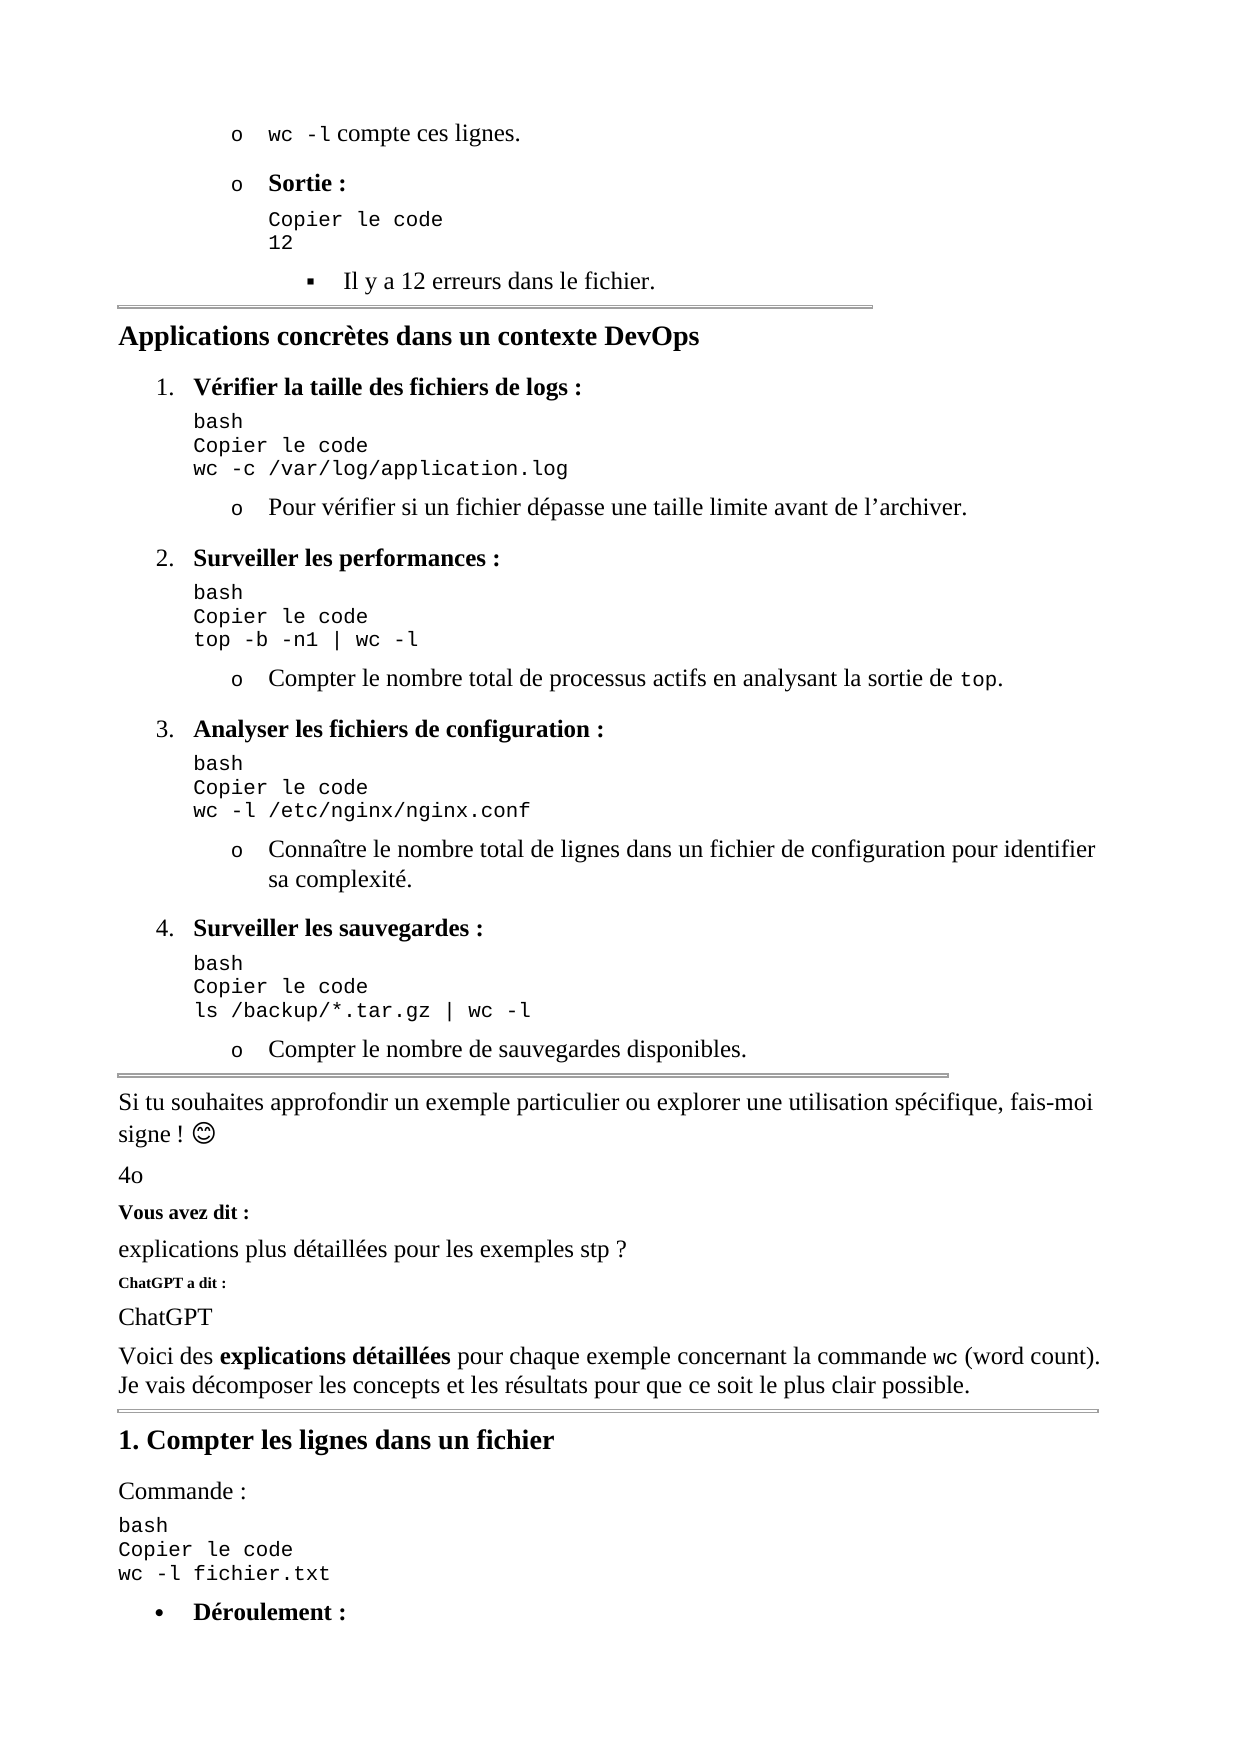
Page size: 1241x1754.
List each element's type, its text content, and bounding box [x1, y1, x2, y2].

text explications plus détaillées pour les exemples stp ? [118, 1234, 1122, 1263]
list Analyser les fichiers de configuration : [156, 714, 1122, 743]
list Compter le nombre total de processus actifs en analysant la sortie de top. [231, 663, 1122, 693]
list wc -l compte ces lignes. [231, 118, 1122, 148]
text Copier le code [118, 1539, 1122, 1563]
list Déroulement : [156, 1597, 1122, 1626]
list Surveiller les performances : [156, 543, 1122, 572]
text bash [193, 582, 1122, 606]
text bash [193, 411, 1122, 435]
subtitle Vous avez dit : [118, 1200, 1122, 1224]
subtitle Applications concrètes dans un contexte DevOps [118, 319, 1122, 351]
text bash [118, 1515, 1122, 1539]
subtitle ChatGPT a dit : [118, 1273, 1122, 1291]
text wc -c /var/log/application.log [193, 458, 1122, 482]
list Il y a 12 erreurs dans le fichier. [306, 266, 1122, 295]
subtitle 1. Compter les lignes dans un fichier [118, 1423, 1122, 1455]
text wc -l /etc/nginx/nginx.conf [193, 800, 1122, 824]
text Copier le code [193, 976, 1122, 1000]
text Copier le code [193, 435, 1122, 458]
text 12 [268, 232, 1122, 256]
list Vérifier la taille des fichiers de logs : [156, 372, 1122, 401]
text wc -l fichier.txt [118, 1563, 1122, 1586]
list Compter le nombre de sauvegardes disponibles. [231, 1034, 1122, 1064]
text Commande : [118, 1476, 1122, 1505]
text ls /backup/*.tar.gz | wc -l [193, 1000, 1122, 1024]
text Copier le code [193, 606, 1122, 629]
text Voici des explications détaillées pour chaque exemple concernant la commande wc (word count). Je vais décomposer les concepts et les résultats pour que ce soit le plus clair possible. [118, 1341, 1122, 1399]
list Sortie : [231, 168, 1122, 198]
text top -b -n1 | wc -l [193, 629, 1122, 653]
text Copier le code [268, 208, 1122, 232]
text bash [193, 953, 1122, 976]
text 4o [118, 1161, 1122, 1189]
text Si tu souhaites approfondir un exemple particulier ou explorer une utilisation spécifique, fais-moi signe ! 😊 [118, 1087, 1122, 1150]
text ChatGPT [118, 1302, 1122, 1331]
text bash [193, 753, 1122, 777]
list Connaître le nombre total de lignes dans un fichier de configuration pour identifier sa complexité. [231, 834, 1122, 893]
text Copier le code [193, 777, 1122, 800]
list Pour vérifier si un fichier dépasse une taille limite avant de l’archiver. [231, 492, 1122, 522]
list Surveiller les sauvegardes : [156, 913, 1122, 942]
